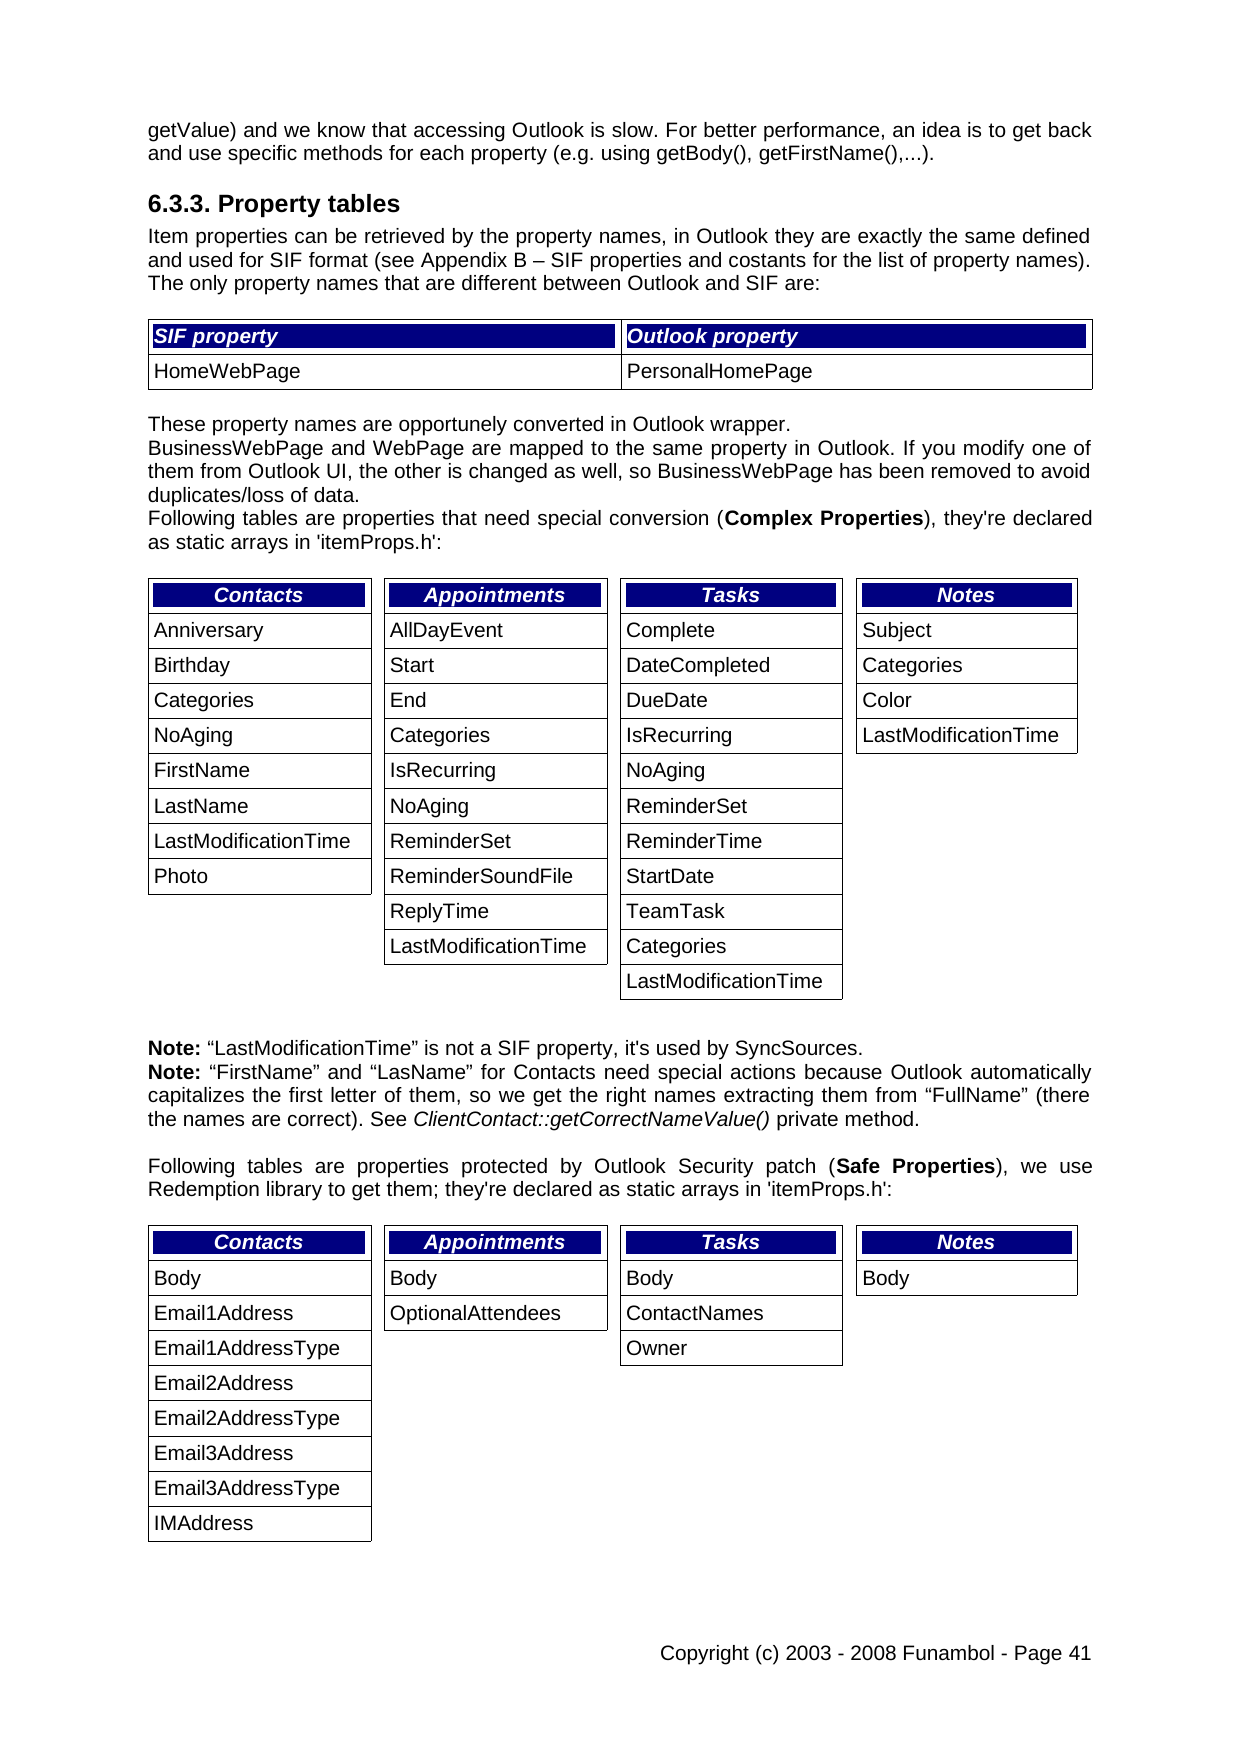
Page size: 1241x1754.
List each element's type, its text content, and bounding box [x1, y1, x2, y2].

table_header [384, 578, 620, 1013]
table_header Outlook property [622, 320, 1092, 354]
table_cell IsRecurring [385, 754, 607, 788]
table_cell Start [385, 649, 607, 683]
text The only property names that are different between Outlook and SIF are: [148, 272, 1093, 295]
text Following tables are properties that need special conversion (Complex Properties), they're declared as static arrays in 'itemProps.h': [148, 507, 1093, 554]
table_header [856, 578, 1093, 1013]
table_cell Subject [857, 614, 1077, 648]
table_cell Color [857, 684, 1077, 718]
table_cell Email1AddressType [149, 1331, 371, 1365]
table_cell Body [149, 1261, 371, 1295]
table_cell AllDayEvent [385, 614, 607, 648]
text Following tables are properties protected by Outlook Security patch (Safe Properties), we use Redemption library to get them; they're declared as static arrays in 'itemProps.h': [148, 1154, 1093, 1201]
table_cell OptionalAttendees [385, 1296, 607, 1330]
table_cell Categories [385, 719, 607, 753]
subtitle Property tables [148, 190, 1093, 218]
table_header Tasks [621, 579, 842, 613]
table_cell ReminderTime [621, 824, 842, 858]
table_cell ReplyTime [385, 895, 607, 929]
table_header [148, 578, 384, 1013]
table_header Contacts [149, 579, 371, 613]
table_header Appointments [385, 579, 607, 613]
table_cell Email3AddressType [149, 1472, 371, 1506]
table_cell NoAging [385, 789, 607, 823]
table_header Appointments [385, 1226, 607, 1260]
table_cell StartDate [621, 859, 842, 894]
table_header [856, 1225, 1093, 1555]
table_cell TeamTask [621, 895, 842, 929]
text Item properties can be retrieved by the property names, in Outlook they are exactly the same defined and used for SIF format (see Appendix B – SIF properties and costants for the list of property names). [148, 224, 1093, 272]
table_cell LastModificationTime [149, 824, 371, 858]
table_header [148, 1225, 384, 1555]
table_cell Photo [149, 859, 371, 894]
text Note: “LastModificationTime” is not a SIF property, it's used by SyncSources. [148, 1037, 1093, 1060]
table_cell Birthday [149, 649, 371, 683]
table_header Notes [857, 1226, 1077, 1260]
table_cell Body [621, 1261, 842, 1295]
table_header [620, 1225, 856, 1555]
table_cell Complete [621, 614, 842, 648]
table_cell ReminderSet [385, 824, 607, 858]
table_cell Email2AddressType [149, 1401, 371, 1436]
table_cell Email3Address [149, 1437, 371, 1471]
table_cell PersonalHomePage [622, 355, 1092, 389]
table_cell DueDate [621, 684, 842, 718]
table_cell Owner [621, 1331, 842, 1365]
table_cell DateCompleted [621, 649, 842, 683]
table_cell ReminderSoundFile [385, 859, 607, 894]
text getValue) and we know that accessing Outlook is slow. For better performance, an idea is to get back and use specific methods for each property (e.g. using getBody(), getFirstName(),...). [148, 118, 1093, 165]
table_cell LastModificationTime [621, 965, 842, 999]
table_cell FirstName [149, 754, 371, 788]
table_cell Email1Address [149, 1296, 371, 1330]
text These property names are opportunely converted in Outlook wrapper. [148, 413, 1093, 436]
text Note: “FirstName” and “LasName” for Contacts need special actions because Outlook automatically capitalizes the first letter of them, so we get the right names extracting them from “FullName” (there the names are correct). See ClientContact::getCorrectNameValue() private method. [148, 1060, 1093, 1131]
table_cell Body [385, 1261, 607, 1295]
table_header [384, 1225, 620, 1555]
table_cell End [385, 684, 607, 718]
table_cell HomeWebPage [149, 355, 621, 389]
text BusinessWebPage and WebPage are mapped to the same property in Outlook. If you modify one of them from Outlook UI, the other is changed as well, so BusinessWebPage has been removed to avoid duplicates/loss of data. [148, 436, 1093, 507]
table_header SIF property [149, 320, 621, 354]
table_cell Email2Address [149, 1366, 371, 1400]
table_header [620, 578, 856, 1013]
table_cell ContactNames [621, 1296, 842, 1330]
table_cell IMAddress [149, 1507, 371, 1541]
table_header Contacts [149, 1226, 371, 1260]
table_cell Anniversary [149, 614, 371, 648]
table_cell LastModificationTime [385, 930, 607, 964]
table_cell Body [857, 1261, 1077, 1295]
table_cell ReminderSet [621, 789, 842, 823]
table_cell Categories [857, 649, 1077, 683]
table_cell LastModificationTime [857, 719, 1077, 753]
table_cell LastName [149, 789, 371, 823]
table_header Tasks [621, 1226, 842, 1260]
table_cell NoAging [621, 754, 842, 788]
table_header Notes [857, 579, 1077, 613]
table_cell Categories [621, 930, 842, 964]
table_cell IsRecurring [621, 719, 842, 753]
table_cell NoAging [149, 719, 371, 753]
table_cell Categories [149, 684, 371, 718]
